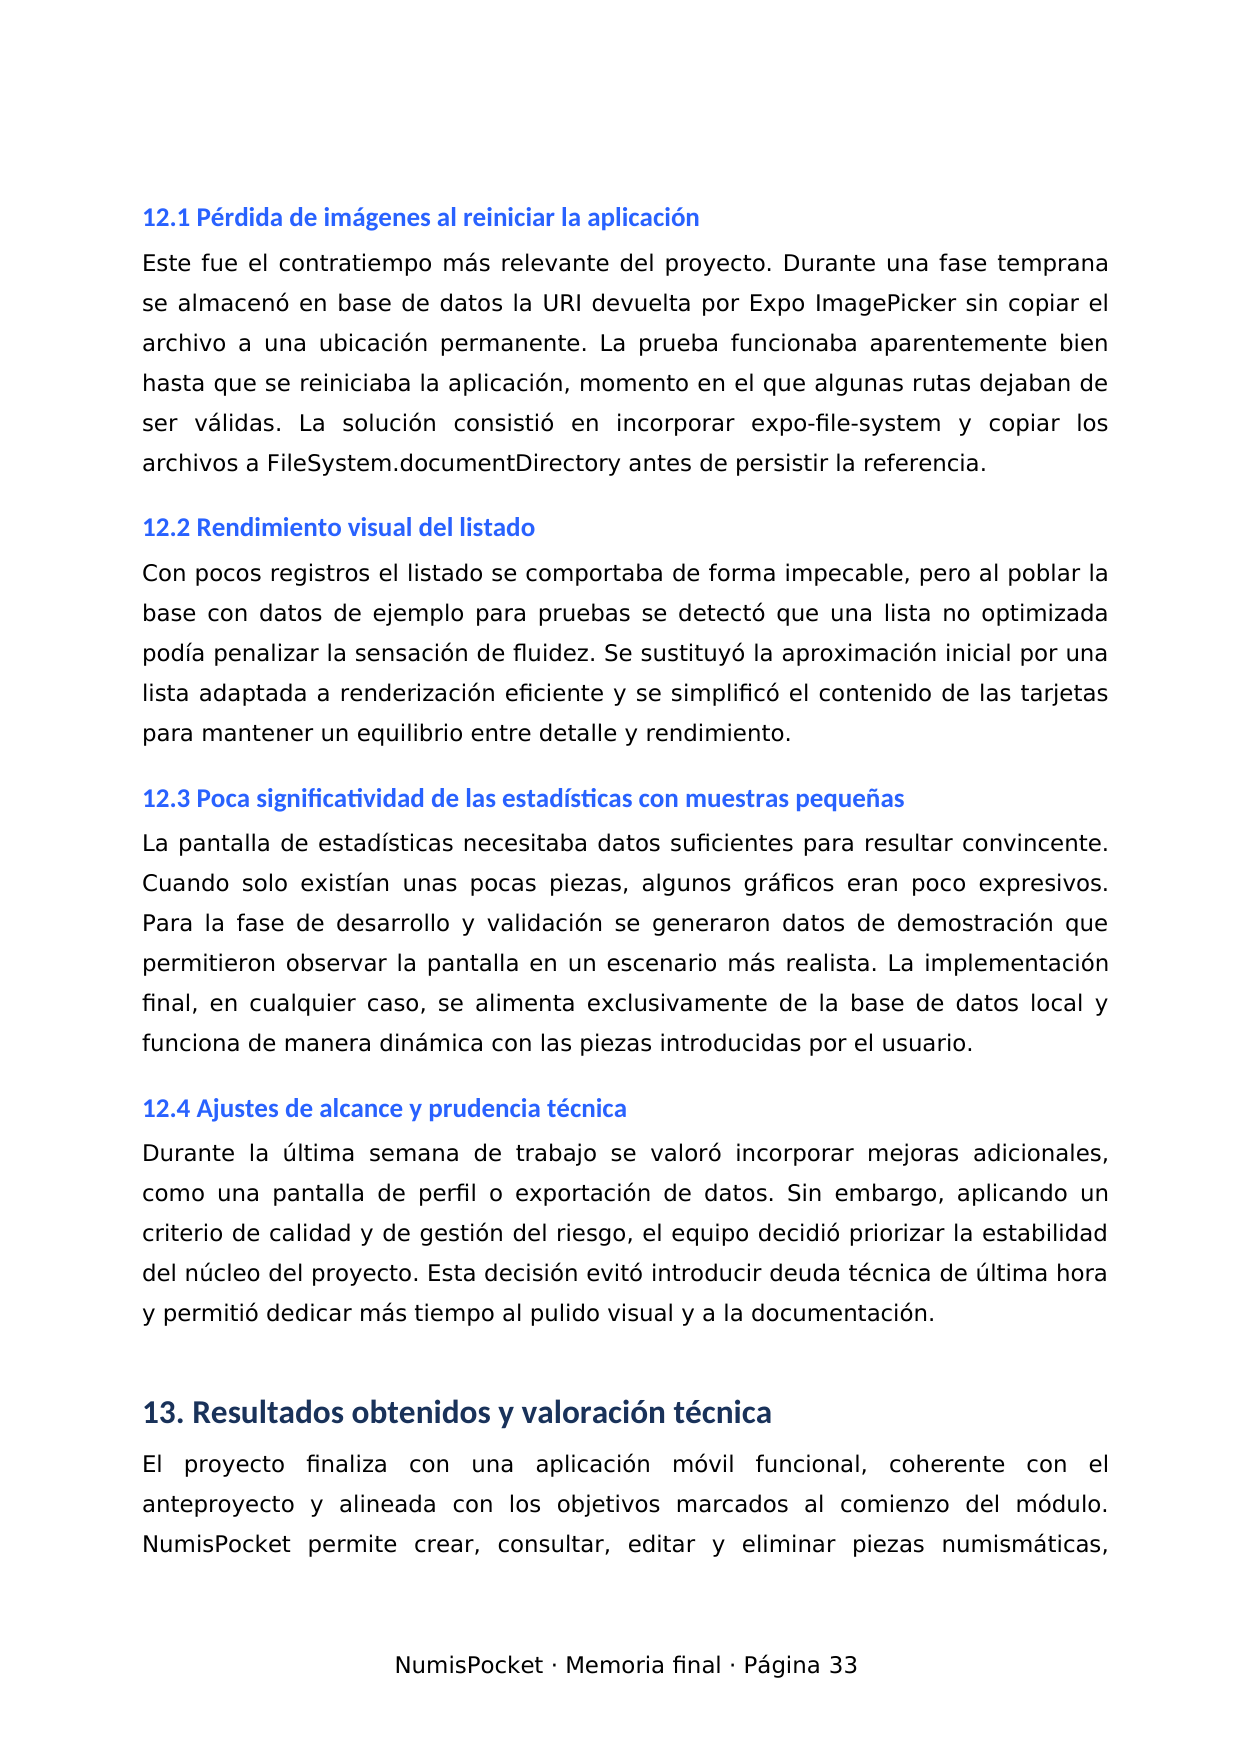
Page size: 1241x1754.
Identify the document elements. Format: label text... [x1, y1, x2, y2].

subtitle 12.2 Rendimiento visual del listado [142, 511, 1110, 543]
text Durante la última semana de trabajo se valoró incorporar mejoras adicionales, como una pantalla de perfil o exportación de datos. Sin embargo, aplicando un criterio de calidad y de gestión del riesgo, el equipo decidió priorizar la estabilidad del núcleo del proyecto. Esta decisión evitó introducir deuda técnica de última hora y permitió dedicar más tiempo al pulido visual y a la documentación. [142, 1141, 1110, 1327]
subtitle 12.3 Poca significatividad de las estadísticas con muestras pequeñas [142, 781, 1110, 814]
subtitle 12.1 Pérdida de imágenes al reiniciar la aplicación [142, 200, 1110, 233]
subtitle 13. Resultados obtenidos y valoración técnica [142, 1391, 1110, 1431]
text Este fue el contratiempo más relevante del proyecto. Durante una fase temprana se almacenó en base de datos la URI devuelta por Expo ImagePicker sin copiar el archivo a una ubicación permanente. La prueba funcionaba aparentemente bien hasta que se reiniciaba la aplicación, momento en el que algunas rutas dejaban de ser válidas. La solución consistió en incorporar expo-file-system y copiar los archivos a FileSystem.documentDirectory antes de persistir la referencia. [142, 250, 1110, 476]
text La pantalla de estadísticas necesitaba datos suficientes para resultar convincente. Cuando solo existían unas pocas piezas, algunos gráficos eran poco expresivos. Para la fase de desarrollo y validación se generaron datos de demostración que permitieron observar la pantalla en un escenario más realista. La implementación final, en cualquier caso, se alimenta exclusivamente de la base de datos local y funciona de manera dinámica con las piezas introducidas por el usuario. [142, 830, 1110, 1057]
text El proyecto finaliza con una aplicación móvil funcional, coherente con el anteproyecto y alineada con los objetivos marcados al comienzo del módulo. NumisPocket permite crear, consultar, editar y eliminar piezas numismáticas, [142, 1452, 1110, 1558]
subtitle 12.4 Ajustes de alcance y prudencia técnica [142, 1091, 1110, 1124]
text Con pocos registros el listado se comportaba de forma impecable, pero al poblar la base con datos de ejemplo para pruebas se detectó que una lista no optimizada podía penalizar la sensación de fluidez. Se sustituyó la aproximación inicial por una lista adaptada a renderización eficiente y se simplificó el contenido de las tarjetas para mantener un equilibrio entre detalle y rendimiento. [142, 560, 1110, 747]
